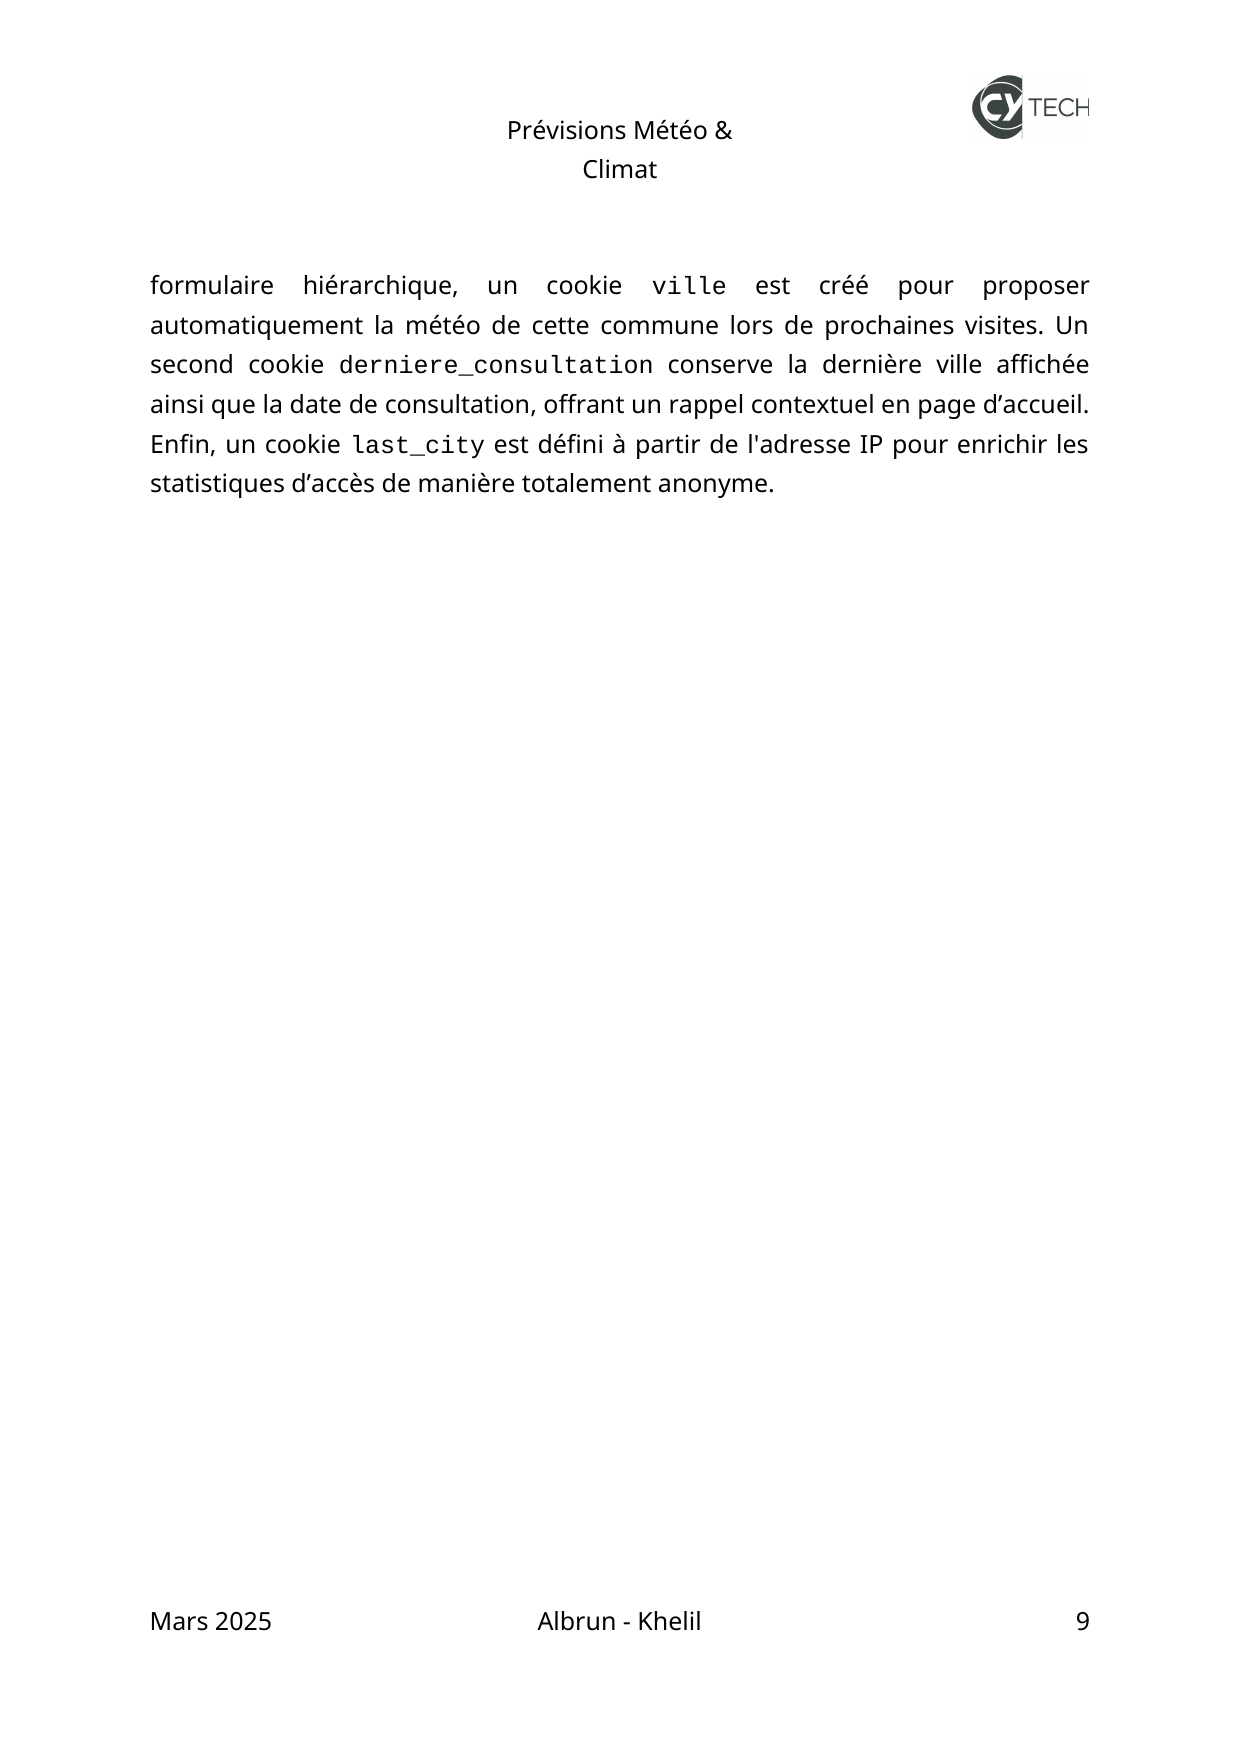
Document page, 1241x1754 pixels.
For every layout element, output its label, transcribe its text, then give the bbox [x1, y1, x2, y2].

picture [970, 75, 1089, 139]
text formulaire hiérarchique, un cookie ville est créé pour proposer automatiquement la météo de cette commune lors de prochaines visites. Un second cookie derniere_consultation conserve la dernière ville affichée ainsi que la date de consultation, offrant un rappel contextuel en page d’accueil. Enfin, un cookie last_city est défini à partir de l'adresse IP pour enrichir les statistiques d’accès de manière totalement anonyme. [150, 268, 1090, 500]
